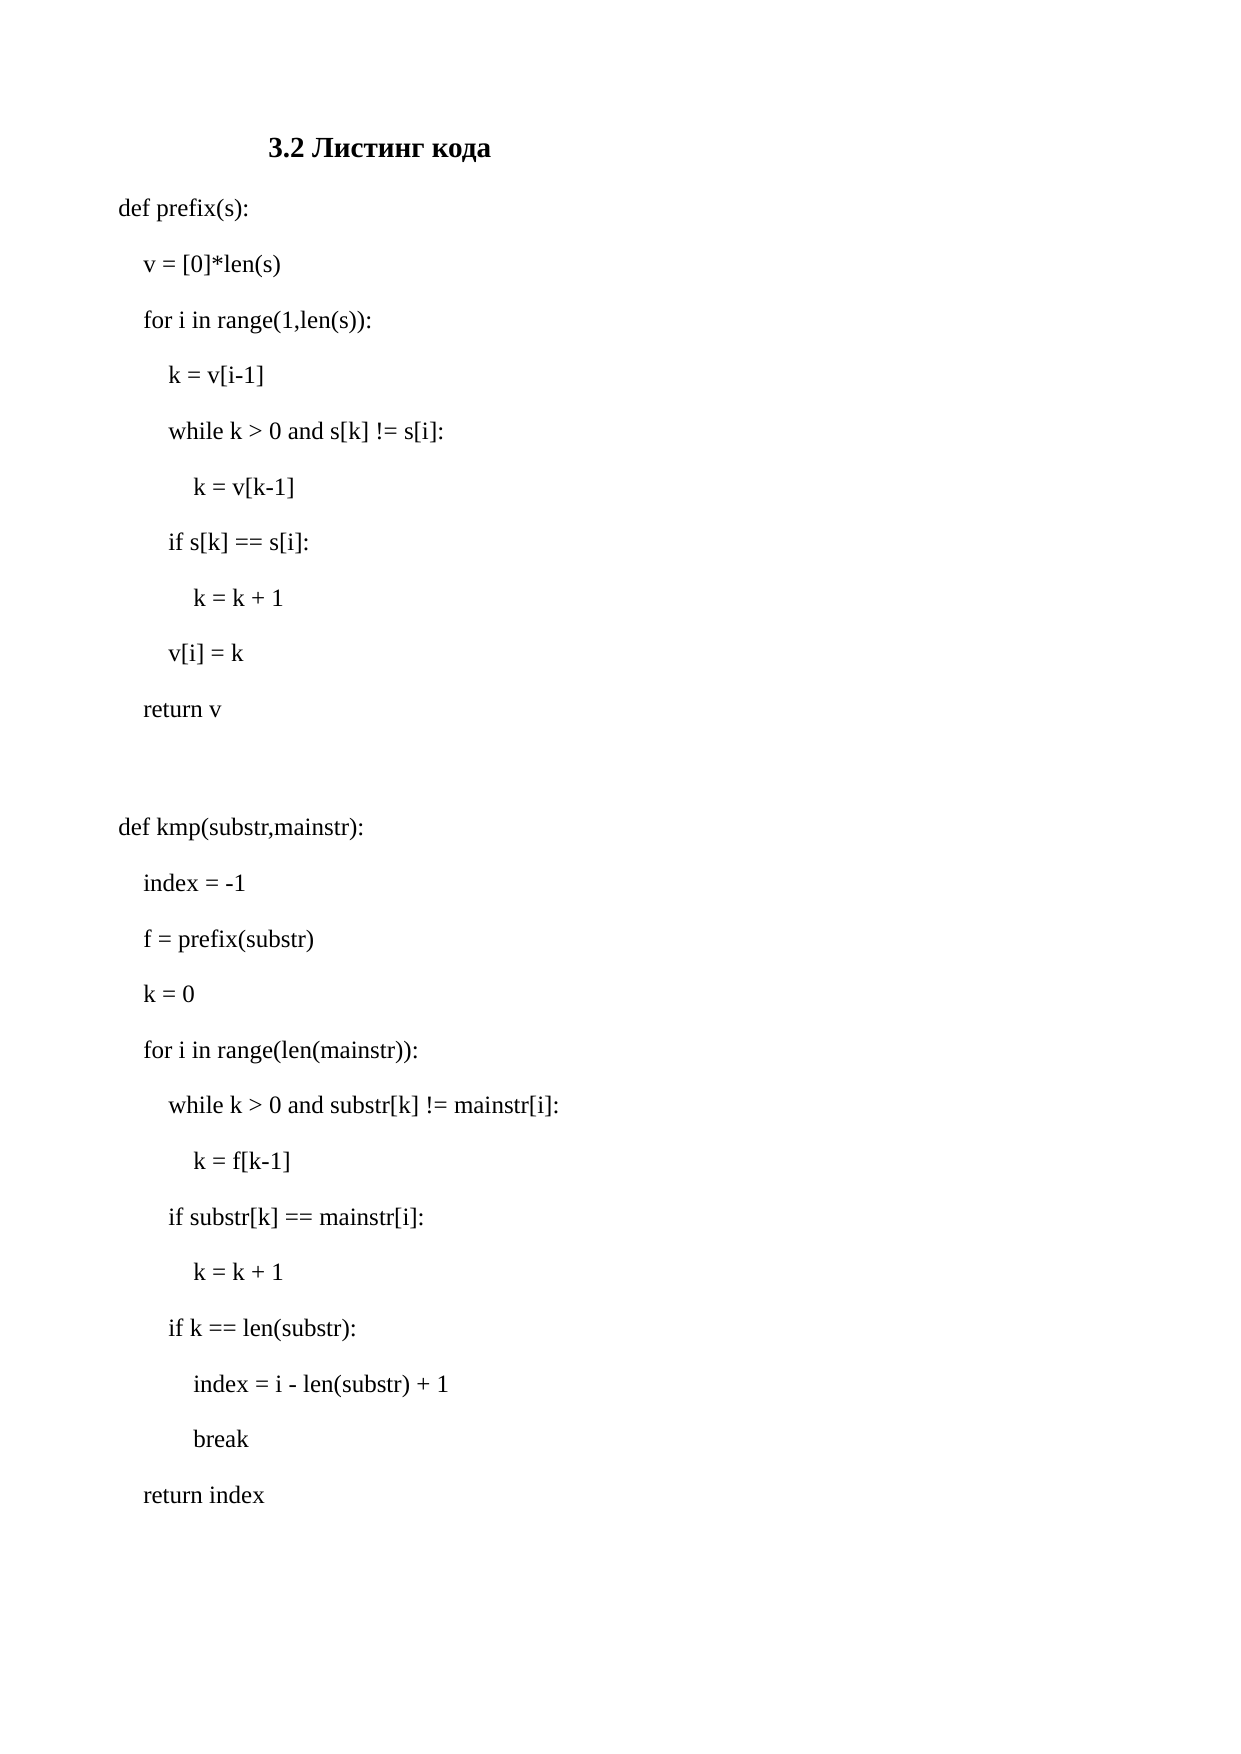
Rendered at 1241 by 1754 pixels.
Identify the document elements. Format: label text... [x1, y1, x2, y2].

text for i in range(len(mainstr)): [118, 1035, 1122, 1064]
text v[i] = k [118, 638, 1122, 667]
text def prefix(s): [118, 193, 1122, 222]
text for i in range(1,len(s)): [118, 305, 1122, 333]
text v = [0]*len(s) [118, 249, 1122, 278]
list 3.2 Листинг кода [231, 131, 1122, 164]
text f = prefix(substr) [118, 924, 1122, 952]
text index = -1 [118, 868, 1122, 897]
text k = f[k-1] [118, 1146, 1122, 1175]
text if substr[k] == mainstr[i]: [118, 1202, 1122, 1231]
text k = k + 1 [118, 1257, 1122, 1286]
text k = v[i-1] [118, 360, 1122, 389]
text return v [118, 694, 1122, 723]
text index = i - len(substr) + 1 [118, 1369, 1122, 1397]
text if s[k] == s[i]: [118, 527, 1122, 556]
text k = k + 1 [118, 583, 1122, 612]
text def kmp(substr,mainstr): [118, 812, 1122, 841]
text break [118, 1424, 1122, 1453]
text return index [118, 1480, 1122, 1509]
text k = 0 [118, 979, 1122, 1008]
text while k > 0 and s[k] != s[i]: [118, 416, 1122, 445]
text k = v[k-1] [118, 472, 1122, 500]
text if k == len(substr): [118, 1313, 1122, 1342]
text while k > 0 and substr[k] != mainstr[i]: [118, 1091, 1122, 1119]
